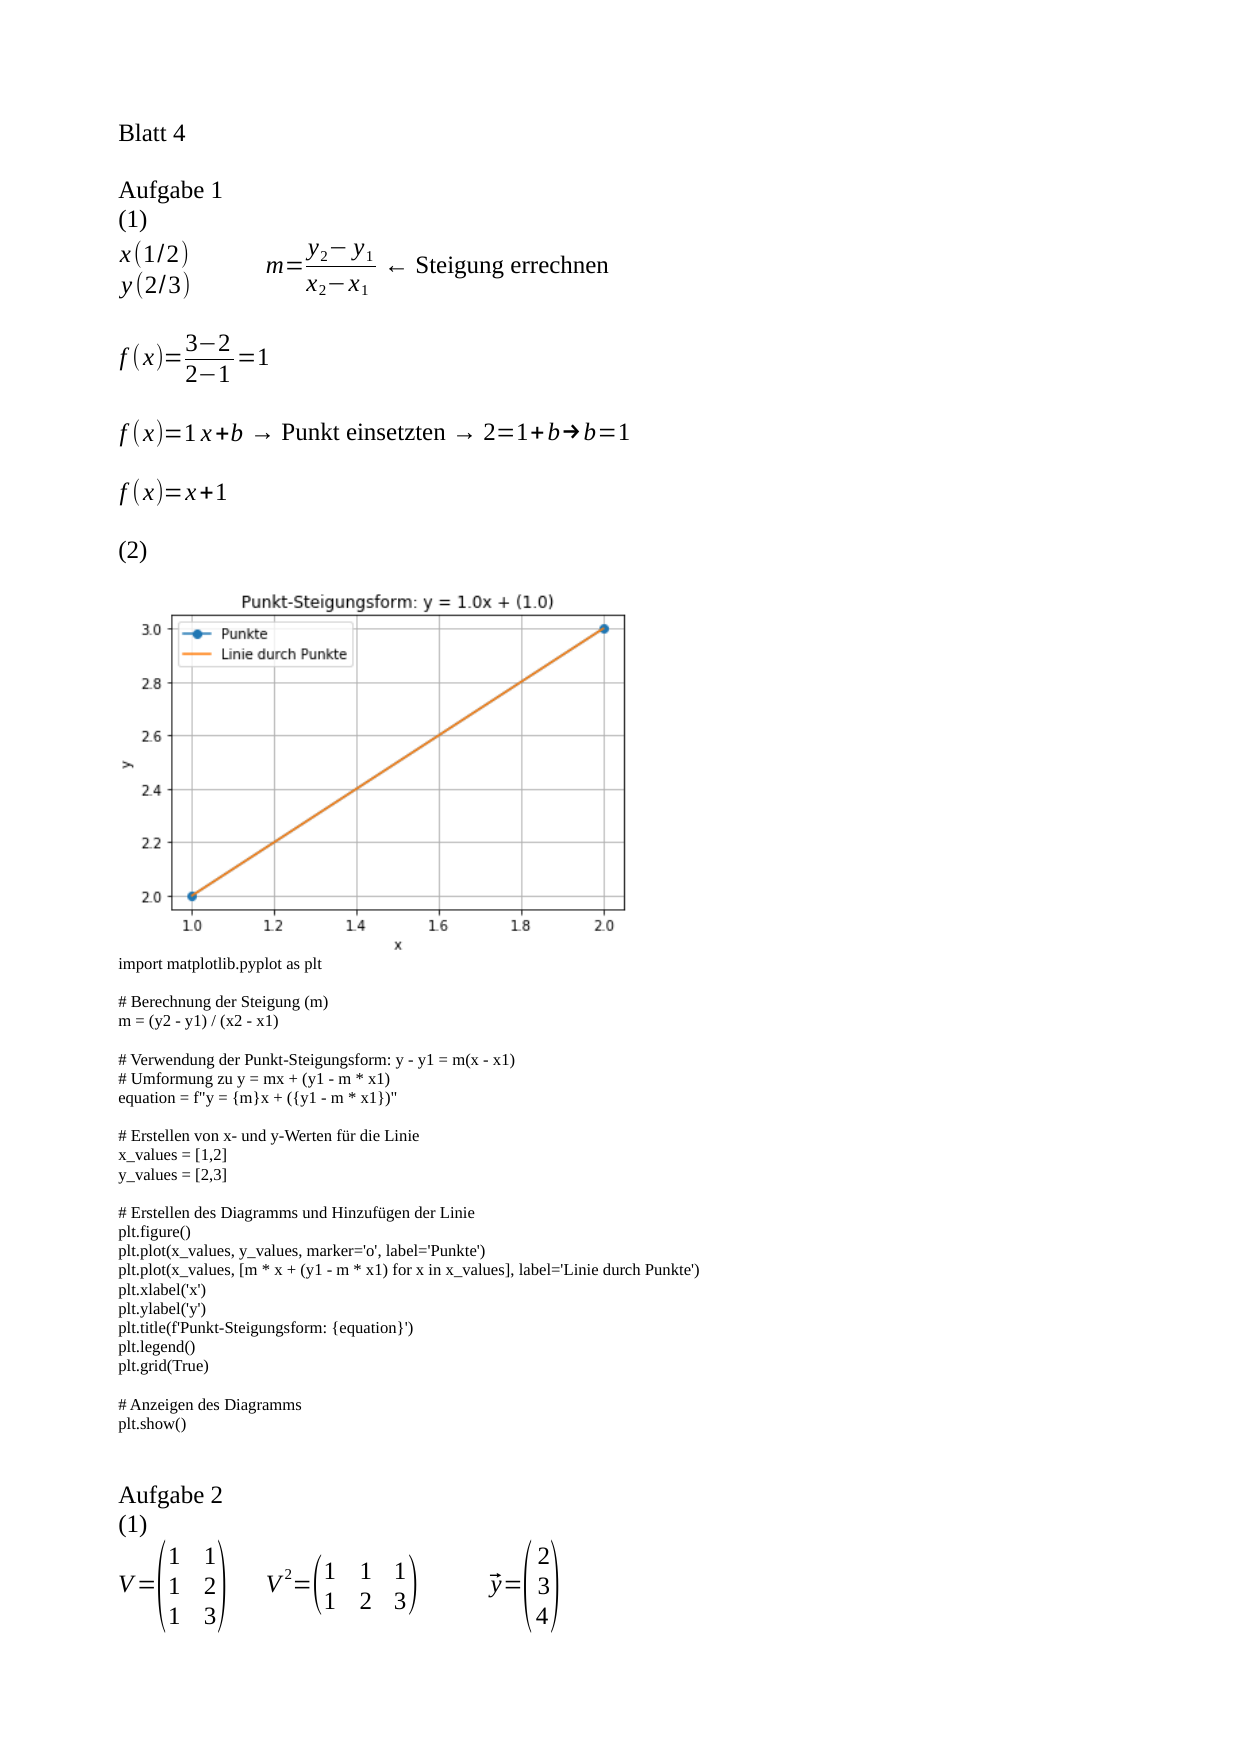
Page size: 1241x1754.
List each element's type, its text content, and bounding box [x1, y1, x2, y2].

text # Umformung zu y = mx + (y1 - m * x1) [118, 1068, 1122, 1088]
text (1) [118, 204, 1122, 233]
text x_values = [1,2] [118, 1145, 1122, 1164]
picture [120, 577, 674, 954]
text # Anzeigen des Diagramms [118, 1394, 1122, 1413]
text plt.ylabel('y') [118, 1298, 1122, 1318]
text import matplotlib.pyplot as plt [118, 564, 1122, 973]
text Aufgabe 1 [118, 176, 1122, 204]
text # Verwendung der Punkt-Steigungsform: y - y1 = m(x - x1) [118, 1049, 1122, 1068]
text # Berechnung der Steigung (m) [118, 992, 1122, 1011]
text plt.grid(True) [118, 1356, 1122, 1375]
text plt.figure() [118, 1222, 1122, 1241]
text (2) [118, 535, 1122, 564]
text equation = f"y = {m}x + ({y1 - m * x1})" [118, 1088, 1122, 1107]
text Blatt 4 [118, 118, 1122, 147]
text ← Steigung errechnen [118, 233, 1122, 301]
text # Erstellen von x- und y-Werten für die Linie [118, 1126, 1122, 1145]
text y_values = [2,3] [118, 1164, 1122, 1183]
text (1) [118, 1509, 1122, 1538]
text plt.legend() [118, 1337, 1122, 1356]
text → Punkt einsetzten → [118, 417, 1122, 448]
text plt.title(f'Punkt-Steigungsform: {equation}') [118, 1318, 1122, 1337]
text m = (y2 - y1) / (x2 - x1) [118, 1011, 1122, 1030]
text plt.plot(x_values, [m * x + (y1 - m * x1) for x in x_values], label='Linie durch Punkte') [118, 1260, 1122, 1279]
text # Erstellen des Diagramms und Hinzufügen der Linie [118, 1203, 1122, 1222]
text plt.plot(x_values, y_values, marker='o', label='Punkte') [118, 1241, 1122, 1260]
text Aufgabe 2 [118, 1481, 1122, 1509]
text plt.xlabel('x') [118, 1279, 1122, 1298]
text plt.show() [118, 1413, 1122, 1433]
